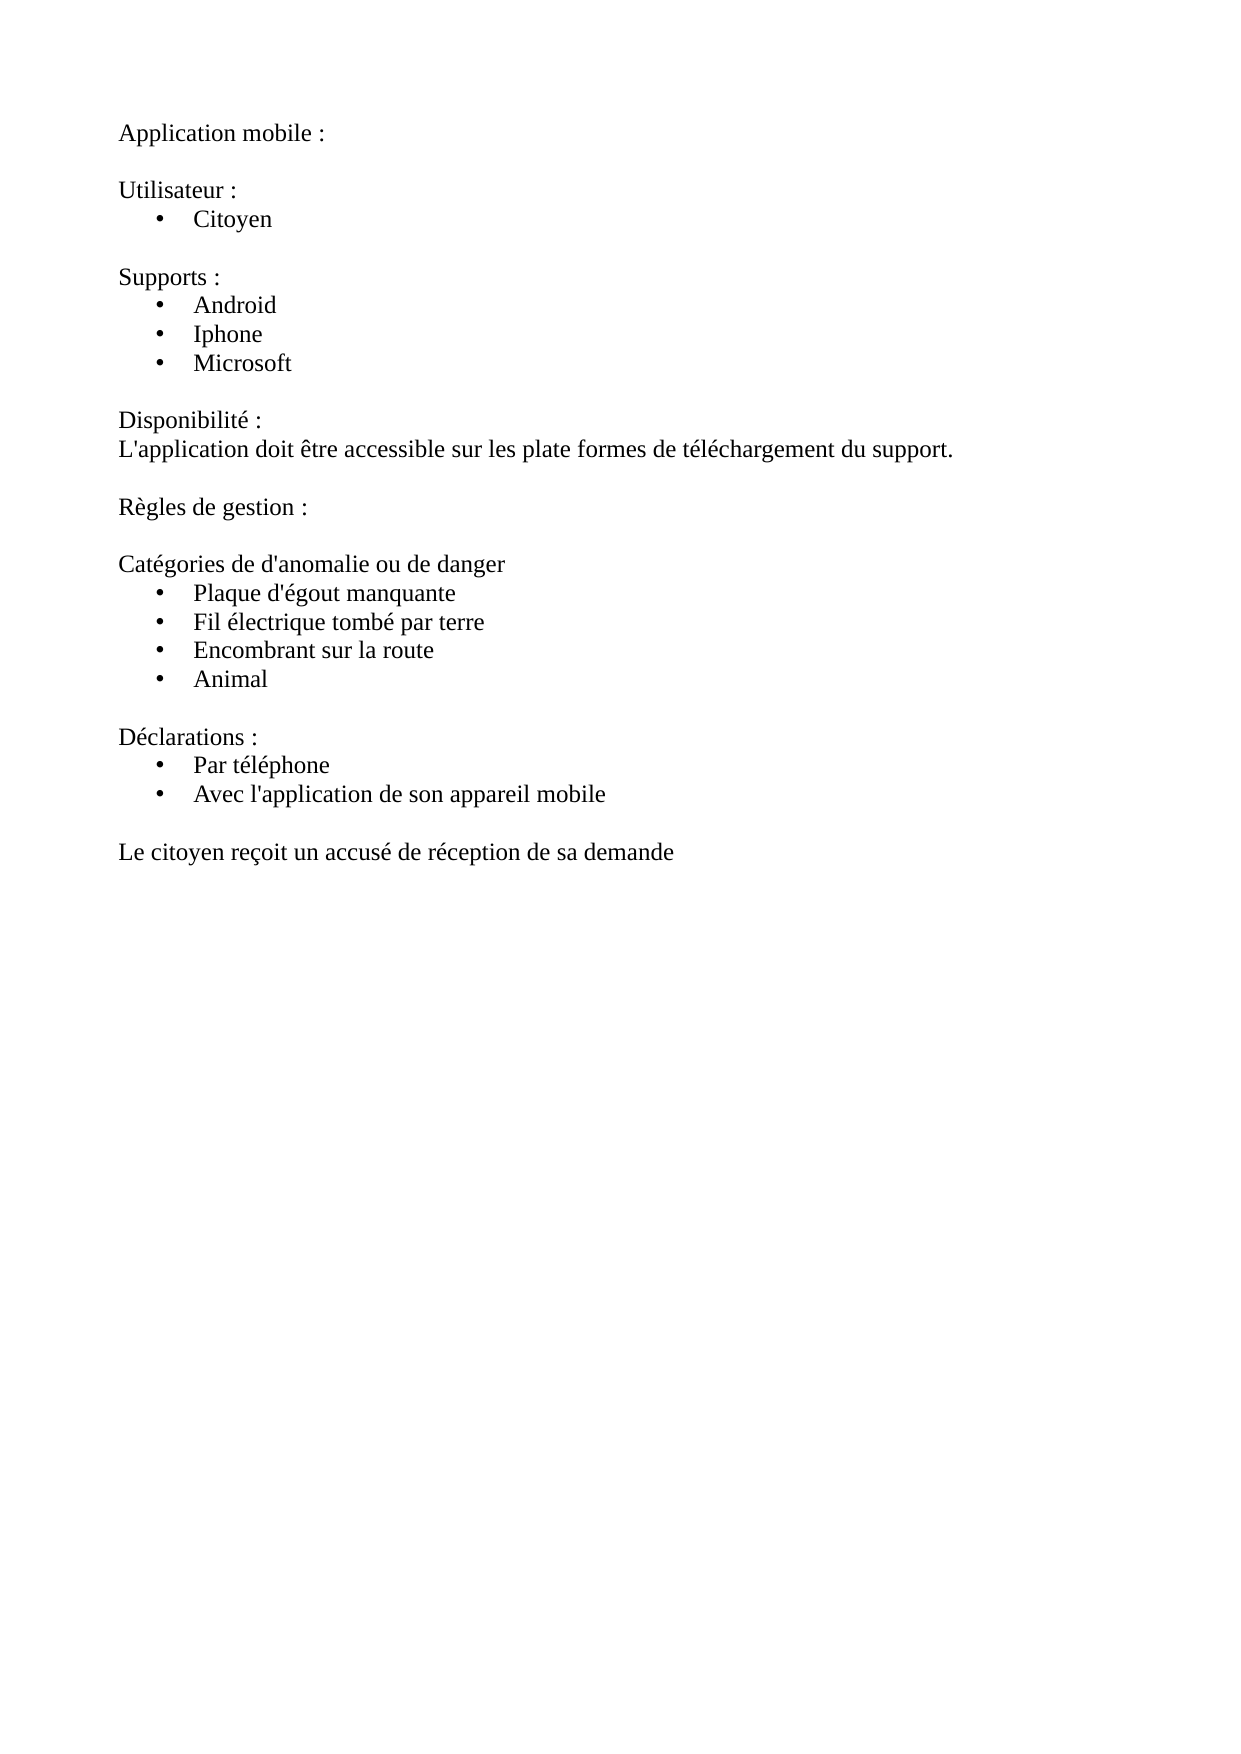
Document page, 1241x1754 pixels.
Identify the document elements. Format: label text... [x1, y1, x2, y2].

text Déclarations : [118, 722, 1122, 751]
text Le citoyen reçoit un accusé de réception de sa demande [118, 837, 1122, 866]
text Disponibilité : [118, 406, 1122, 434]
list Fil électrique tombé par terre [156, 607, 1122, 636]
list Microsoft [156, 348, 1122, 377]
list Par téléphone [156, 751, 1122, 779]
list Encombrant sur la route [156, 636, 1122, 664]
text L'application doit être accessible sur les plate formes de téléchargement du support. [118, 434, 1122, 463]
text Utilisateur : [118, 176, 1122, 204]
text Catégories de d'anomalie ou de danger [118, 549, 1122, 578]
list Avec l'application de son appareil mobile [156, 779, 1122, 808]
list Citoyen [156, 204, 1122, 233]
text Règles de gestion : [118, 492, 1122, 521]
list Plaque d'égout manquante [156, 578, 1122, 607]
text Supports : [118, 262, 1122, 291]
list Android [156, 291, 1122, 319]
text Application mobile : [118, 118, 1122, 147]
list Iphone [156, 319, 1122, 348]
list Animal [156, 664, 1122, 693]
